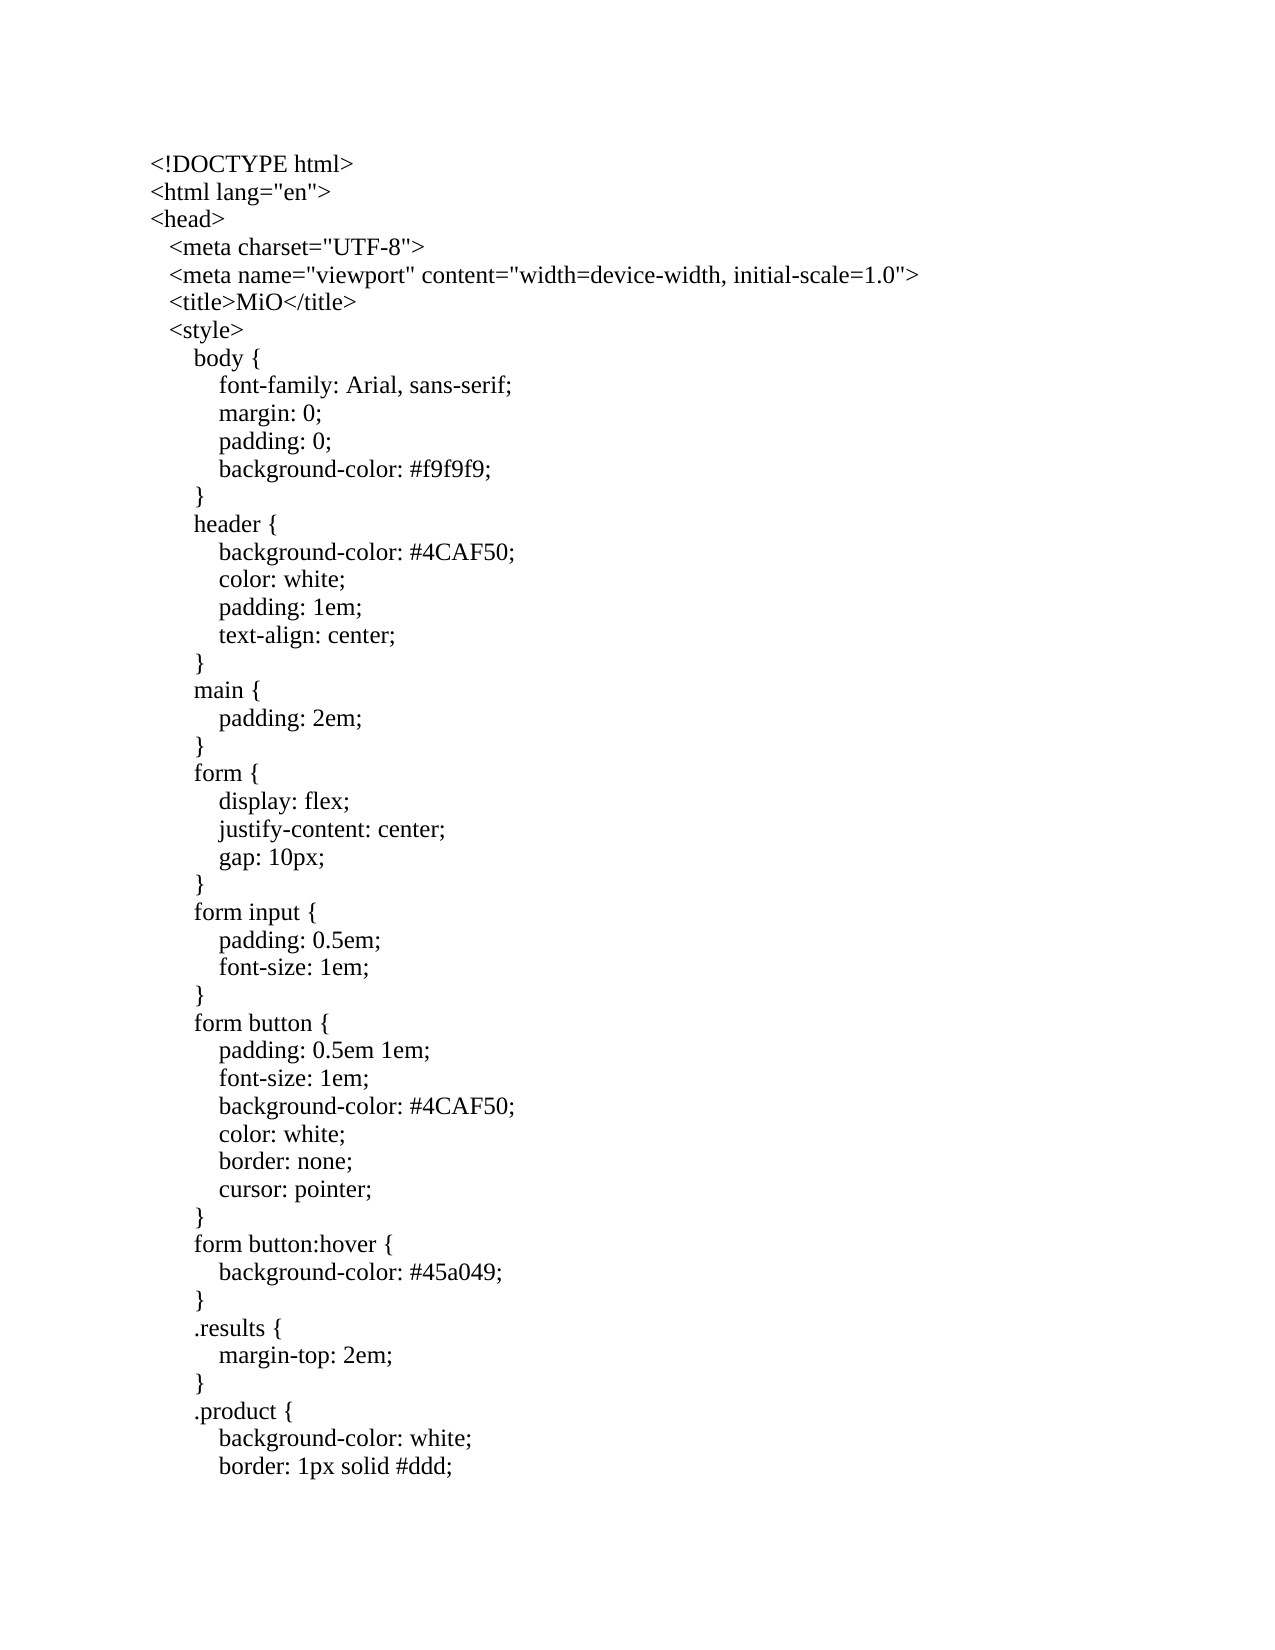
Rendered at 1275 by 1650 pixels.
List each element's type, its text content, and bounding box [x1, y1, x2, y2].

text <!DOCTYPE html> <html lang="en"> <head> <meta charset="UTF-8"> <meta name="viewport" content="width=device-width, initial-scale=1.0"> <title>MiO</title> <style> body { font-family: Arial, sans-serif; margin: 0; padding: 0; background-color: #f9f9f9; } header { background-color: #4CAF50; color: white; padding: 1em; text-align: center; } main { padding: 2em; } form { display: flex; justify-content: center; gap: 10px; } form input { padding: 0.5em; font-size: 1em; } form button { padding: 0.5em 1em; font-size: 1em; background-color: #4CAF50; color: white; border: none; cursor: pointer; } form button:hover { background-color: #45a049; } .results { margin-top: 2em; } .product { background-color: white; border: 1px solid #ddd; [150, 150, 1125, 1480]
